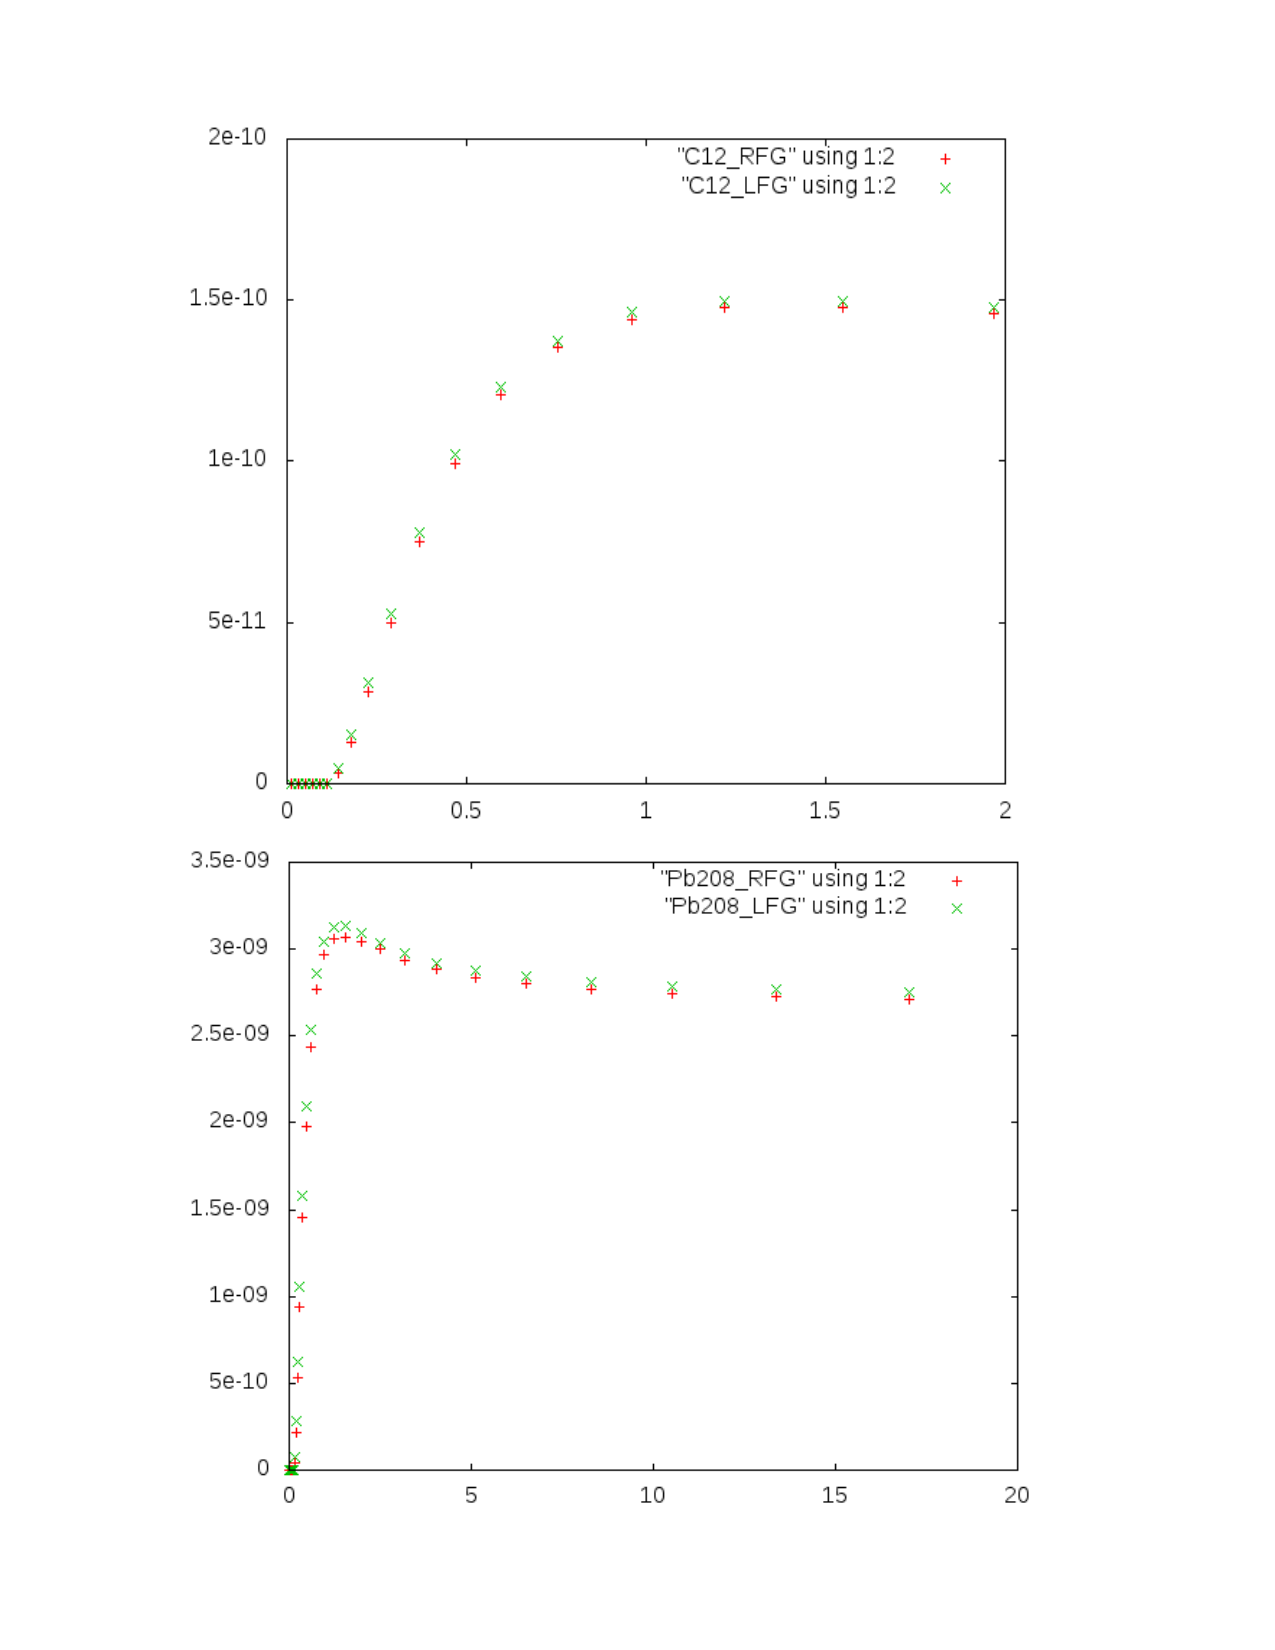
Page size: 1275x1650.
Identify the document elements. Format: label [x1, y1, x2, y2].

picture [137, 108, 1062, 1526]
